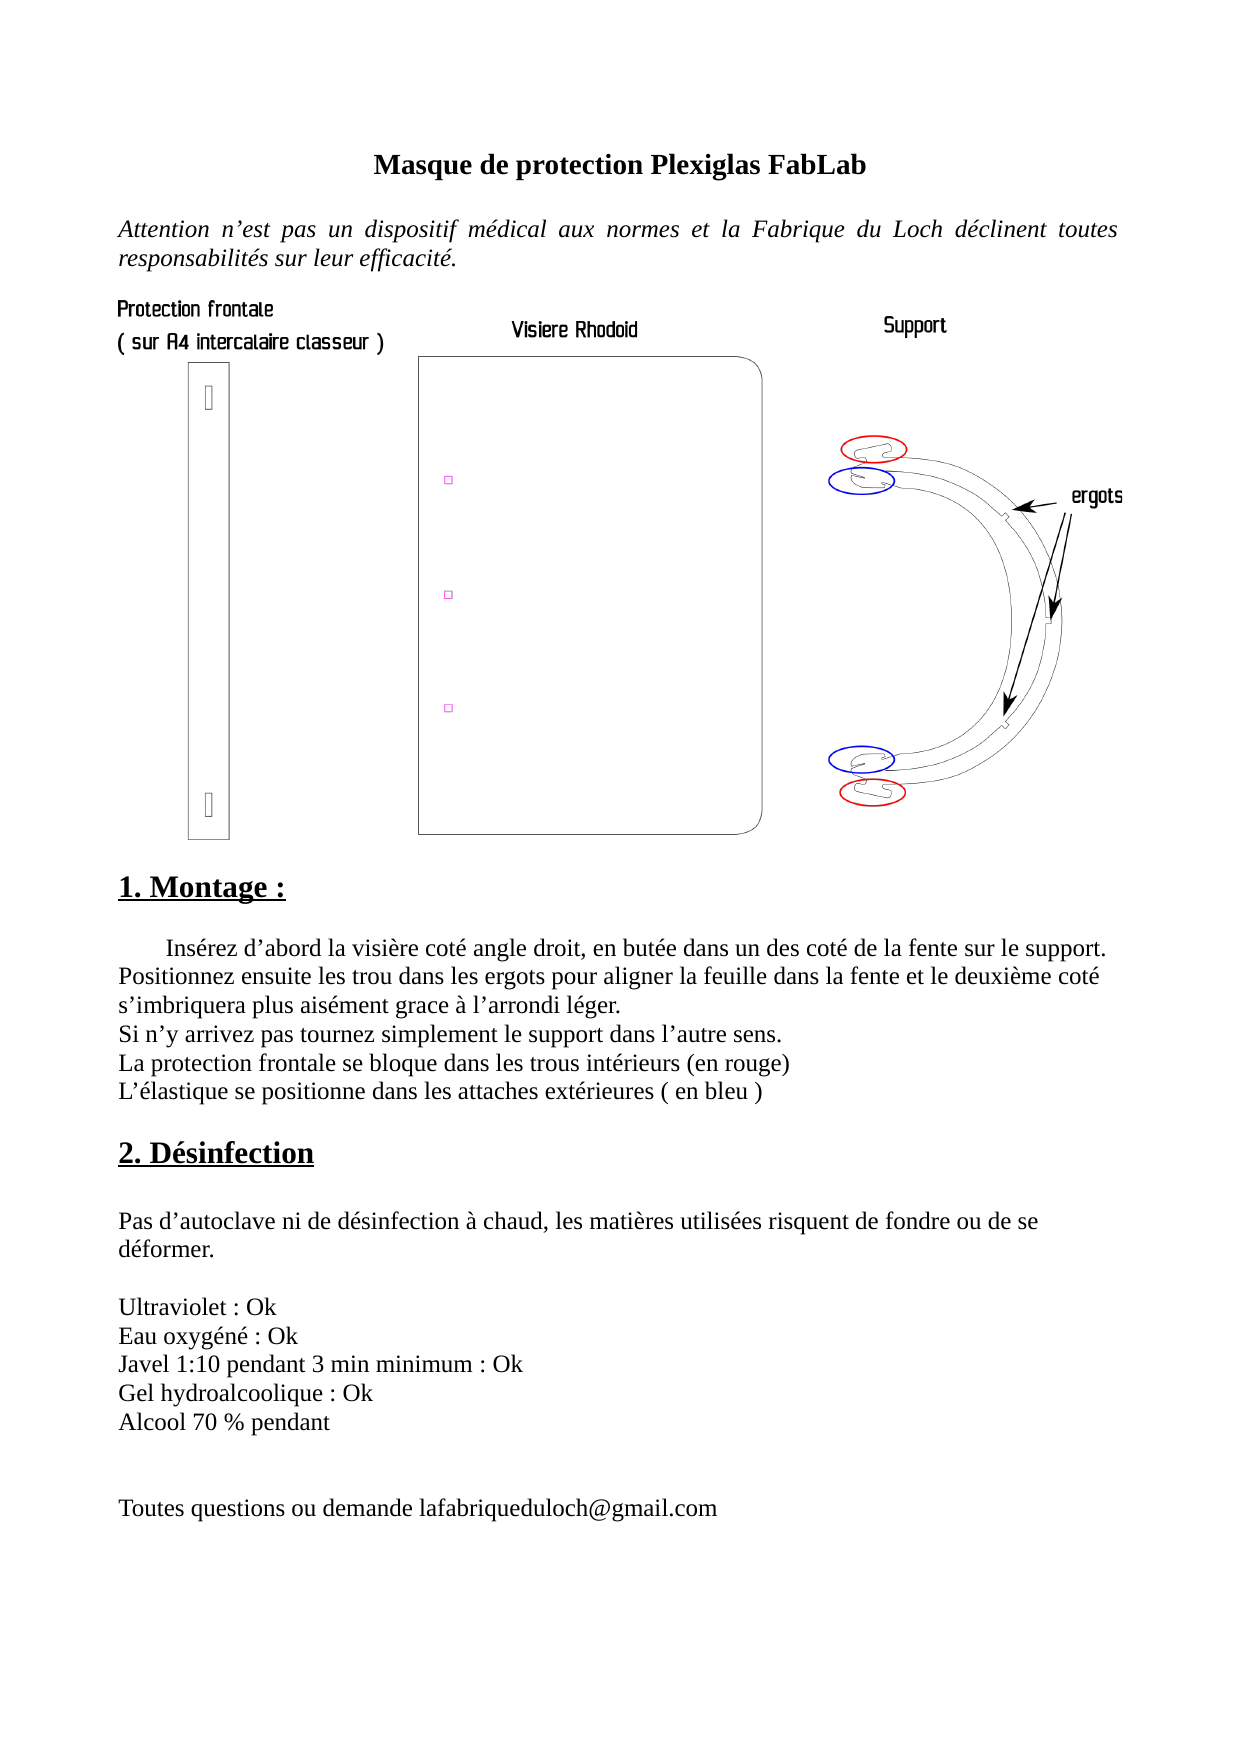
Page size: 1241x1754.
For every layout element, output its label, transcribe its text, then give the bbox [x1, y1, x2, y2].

text Alcool 70 % pendant [118, 1407, 1122, 1436]
text Insérez d’abord la visière coté angle droit, en butée dans un des coté de la fente sur le support. [165, 933, 1122, 961]
text Si n’y arrivez pas tournez simplement le support dans l’autre sens. [118, 1019, 1122, 1048]
text Pas d’autoclave ni de désinfection à chaud, les matières utilisées risquent de fondre ou de se déformer. [118, 1206, 1122, 1263]
text Positionnez ensuite les trou dans les ergots pour aligner la feuille dans la fente et le deuxième coté s’imbriquera plus aisément grace à l’arrondi léger. [118, 961, 1122, 1019]
text Javel 1:10 pendant 3 min minimum : Ok [118, 1349, 1122, 1378]
text Masque de protection Plexiglas FabLab [118, 147, 1122, 180]
text Attention n’est pas un dispositif médical aux normes et la Fabrique du Loch déclinent toutes responsabilités sur leur efficacité. [118, 214, 1122, 271]
text Eau oxygéné : Ok [118, 1321, 1122, 1349]
text Ultraviolet : Ok [118, 1292, 1122, 1321]
text Toutes questions ou demande lafabriqueduloch@gmail.com [118, 1493, 1122, 1522]
text L’élastique se positionne dans les attaches extérieures ( en bleu ) [118, 1076, 1122, 1105]
text La protection frontale se bloque dans les trous intérieurs (en rouge) [118, 1048, 1122, 1076]
text 1. Montage : [118, 868, 1122, 904]
picture [118, 300, 1123, 840]
text Gel hydroalcoolique : Ok [118, 1378, 1122, 1407]
text 2. Désinfection [118, 1134, 1122, 1170]
